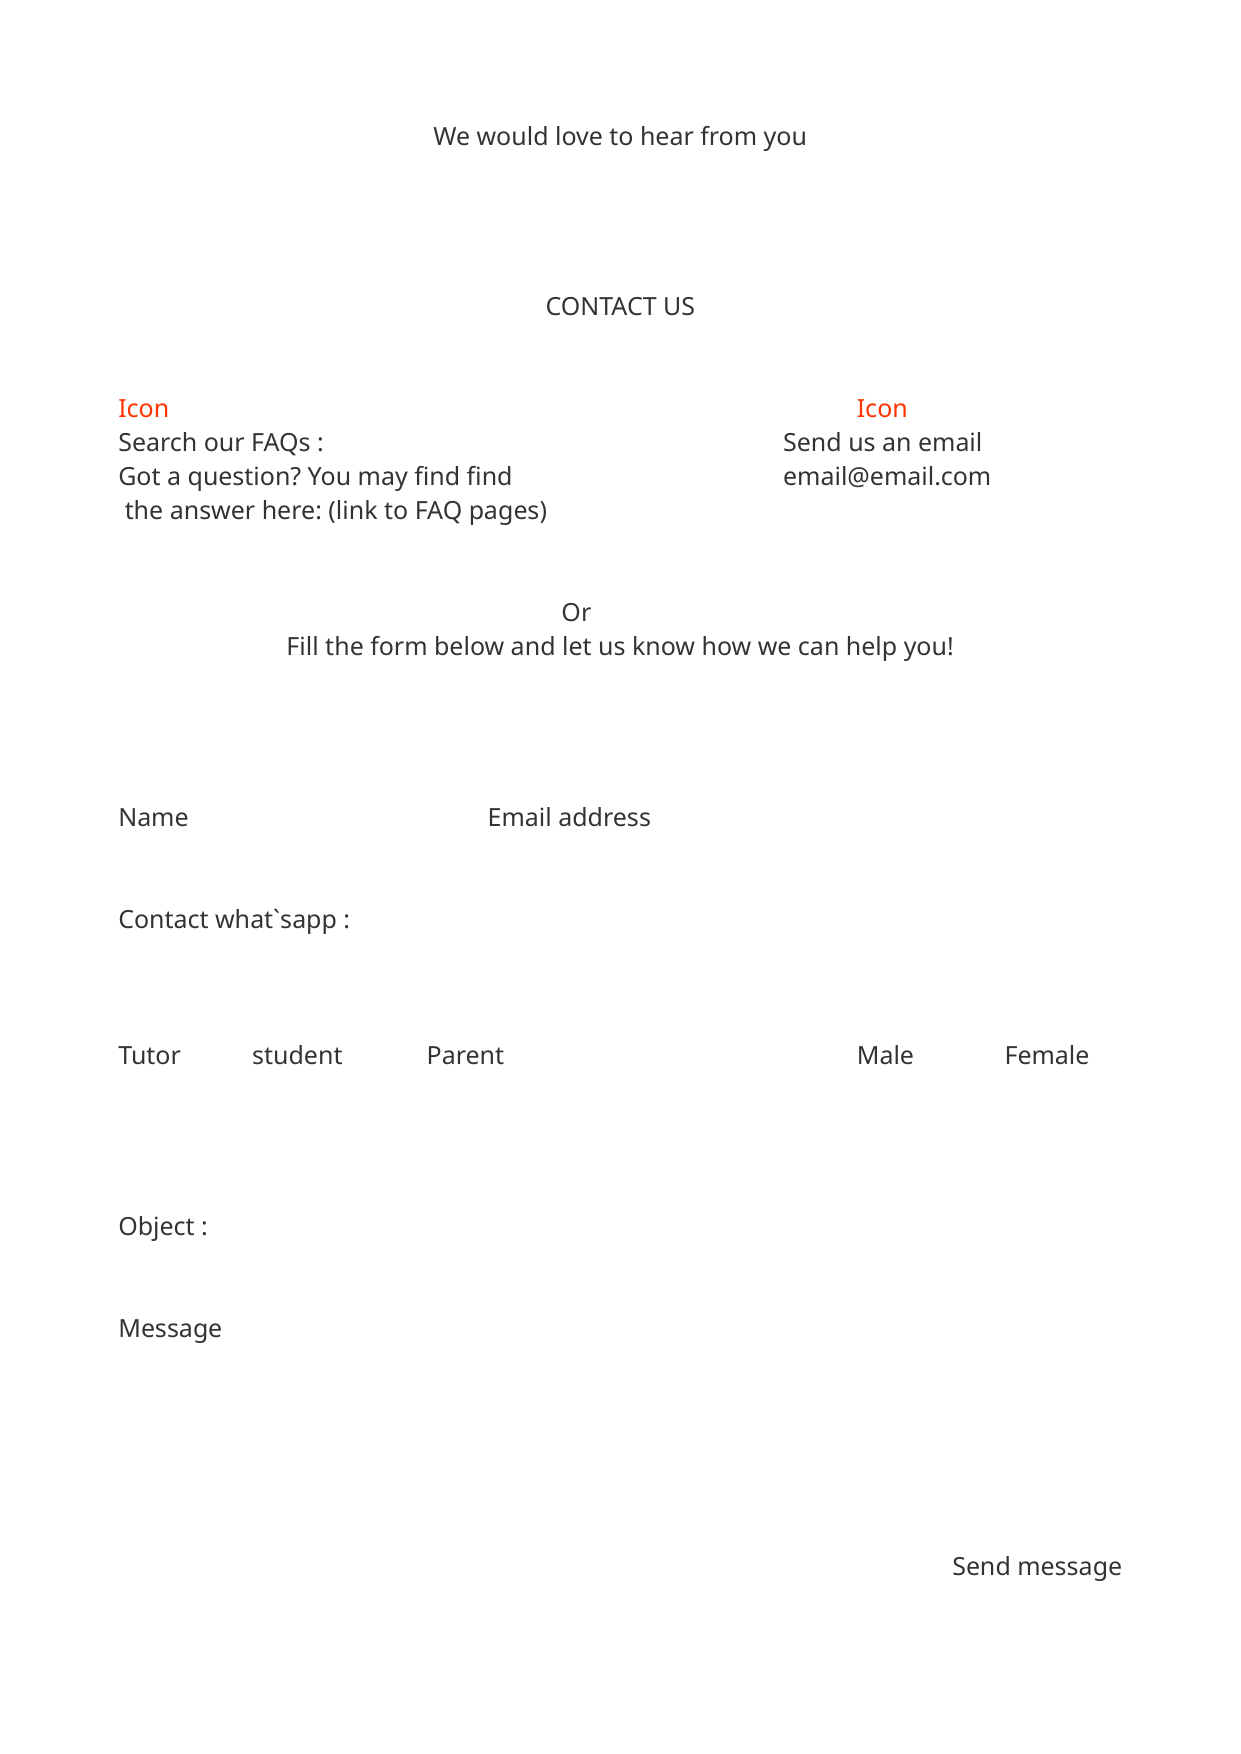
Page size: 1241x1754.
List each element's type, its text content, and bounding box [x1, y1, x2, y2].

text Name Email address [118, 799, 1122, 833]
text Or [118, 595, 1122, 629]
text Got a question? You may find find email@email.com [118, 459, 1122, 493]
text Search our FAQs : Send us an email [118, 425, 1122, 459]
text Tutor student Parent Male Female [118, 1038, 1122, 1072]
text Icon Icon [118, 391, 1122, 425]
text Message [118, 1310, 1122, 1344]
text We would love to hear from you [118, 118, 1122, 152]
text CONTACT US [118, 288, 1122, 322]
text the answer here: (link to FAQ pages) [118, 493, 1122, 527]
text Contact what`sapp : [118, 902, 1122, 936]
text Object : [118, 1208, 1122, 1242]
text Send message [118, 1549, 1122, 1583]
text Fill the form below and let us know how we can help you! [118, 629, 1122, 663]
